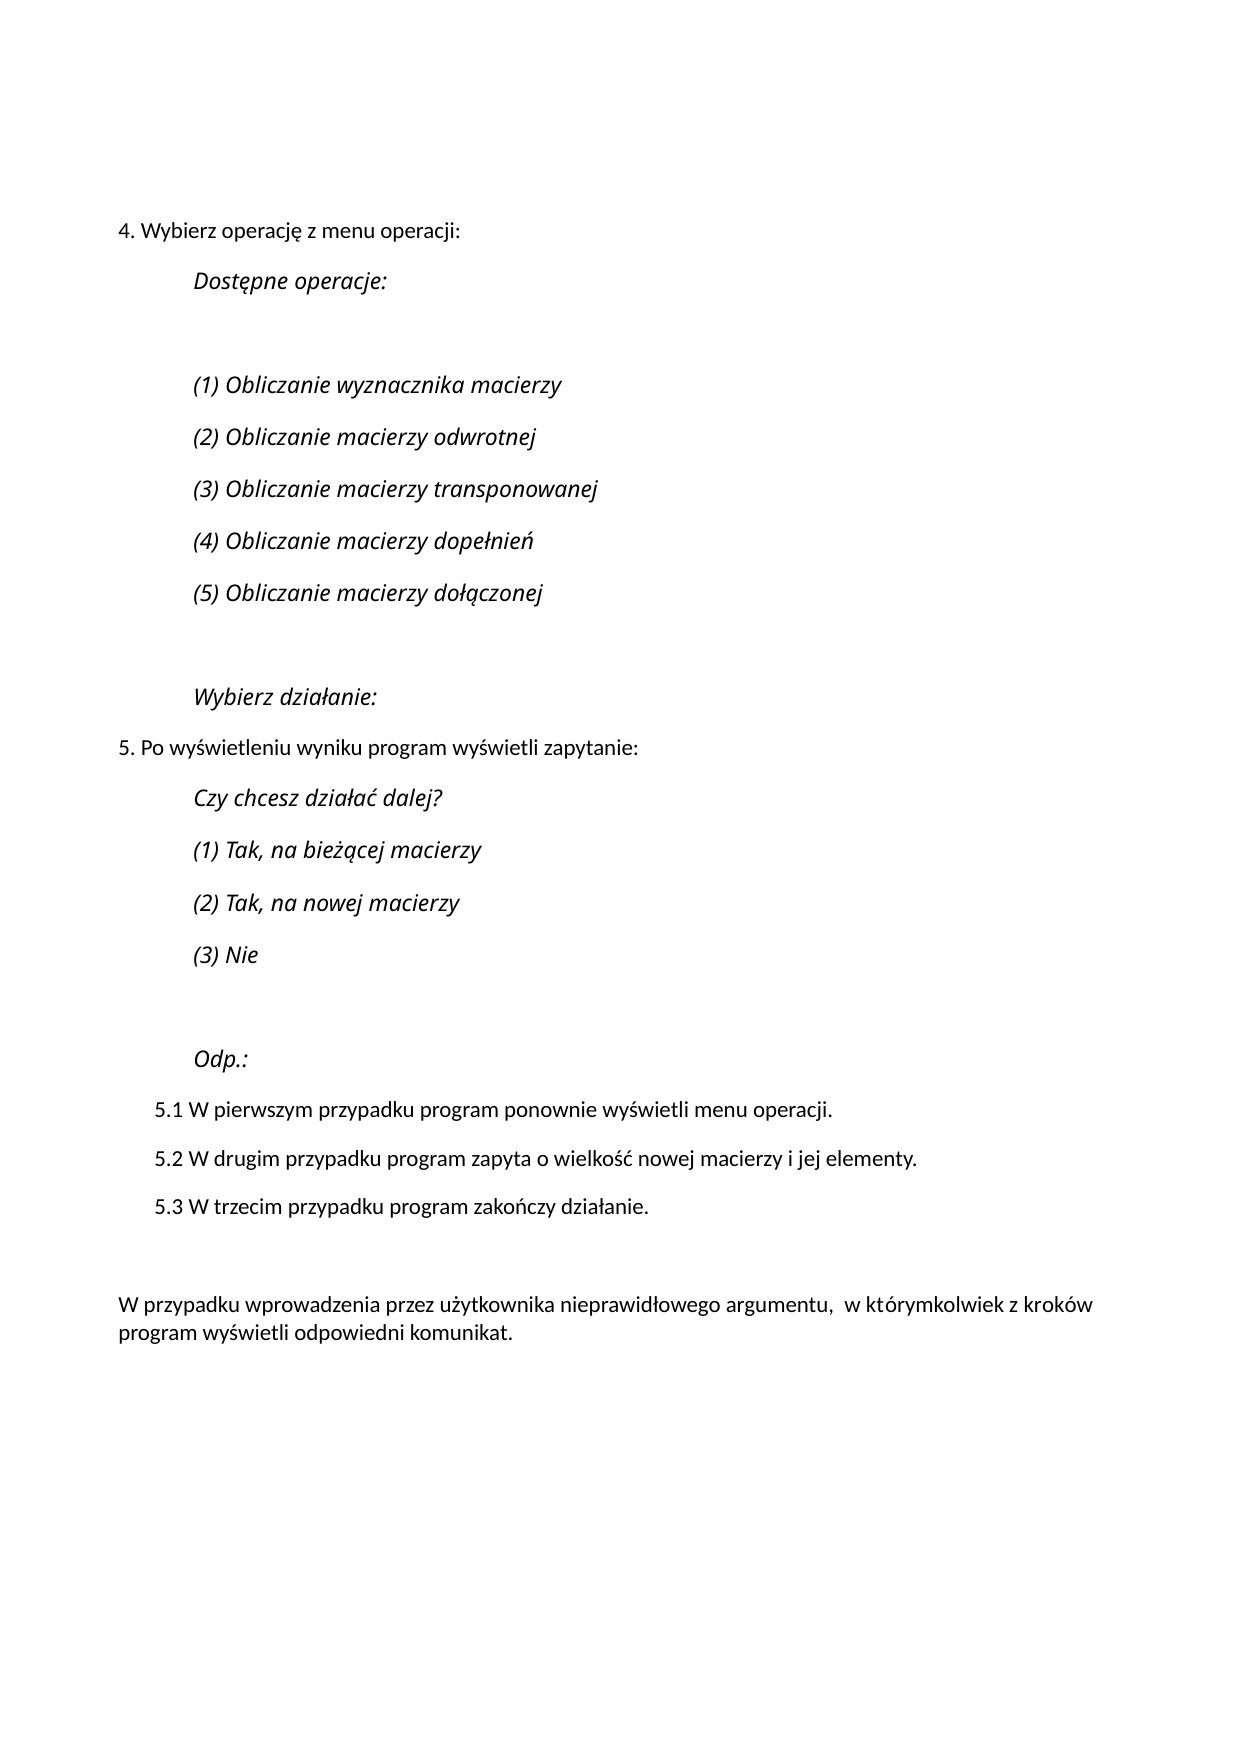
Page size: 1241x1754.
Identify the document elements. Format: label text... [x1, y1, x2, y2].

text 5. Po wyświetleniu wyniku program wyświetli zapytanie: [118, 733, 1122, 761]
text 5.1 W pierwszym przypadku program ponownie wyświetli menu operacji. [118, 1095, 1122, 1123]
text (2) Obliczanie macierzy odwrotnej [193, 421, 1122, 452]
text (2) Tak, na nowej macierzy [118, 886, 1122, 918]
text (5) Obliczanie macierzy dołączonej [193, 577, 1122, 608]
text (4) Obliczanie macierzy dopełnień [193, 525, 1122, 556]
text (1) Tak, na bieżącej macierzy [193, 834, 1122, 866]
text (3) Nie [193, 938, 1122, 970]
text W przypadku wprowadzenia przez użytkownika nieprawidłowego argumentu, w którymkolwiek z kroków program wyświetli odpowiedni komunikat. [118, 1290, 1122, 1346]
text Czy chcesz działać dalej? [118, 782, 1122, 813]
text 4. Wybierz operację z menu operacji: [118, 216, 1122, 244]
text Wybierz działanie: [193, 681, 1122, 713]
text 5.3 W trzecim przypadku program zakończy działanie. [118, 1192, 1122, 1221]
text Dostępne operacje: [193, 265, 1122, 296]
text (1) Obliczanie wyznacznika macierzy [193, 369, 1122, 400]
text 5.2 W drugim przypadku program zapyta o wielkość nowej macierzy i jej elementy. [118, 1144, 1122, 1172]
text (3) Obliczanie macierzy transponowanej [193, 473, 1122, 504]
text Odp.: [193, 1043, 1122, 1074]
